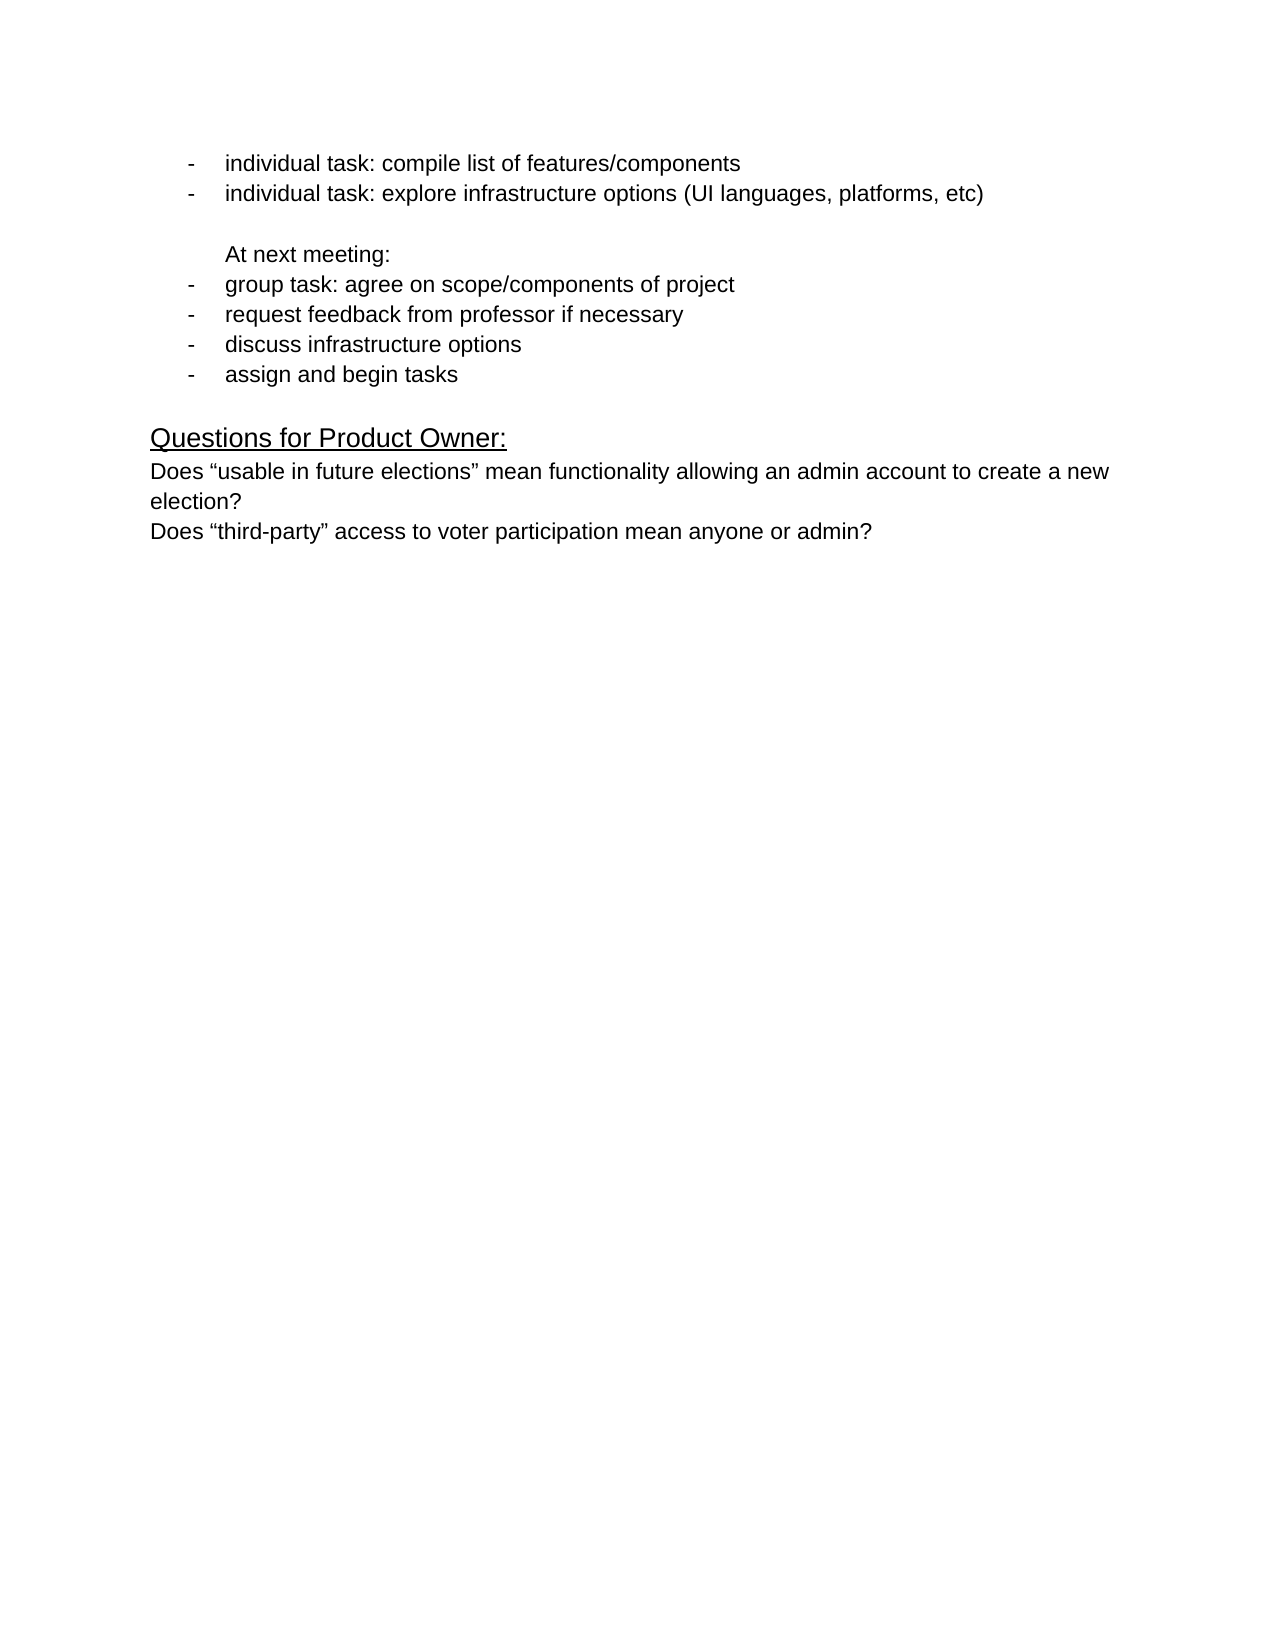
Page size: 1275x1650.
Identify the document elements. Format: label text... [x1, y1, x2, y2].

text Does “third-party” access to voter participation mean anyone or admin? [150, 518, 1125, 544]
text Does “usable in future elections” mean functionality allowing an admin account to create a new election? [150, 458, 1125, 514]
list discuss infrastructure options [187, 331, 1125, 358]
list individual task: explore infrastructure options (UI languages, platforms, etc) [187, 180, 1125, 207]
list request feedback from professor if necessary [187, 301, 1125, 327]
list individual task: compile list of features/components [187, 150, 1125, 176]
text At next meeting: [150, 241, 1125, 267]
list group task: agree on scope/components of project [187, 271, 1125, 297]
list assign and begin tasks [187, 361, 1125, 388]
text Questions for Product Owner: [150, 422, 1125, 453]
